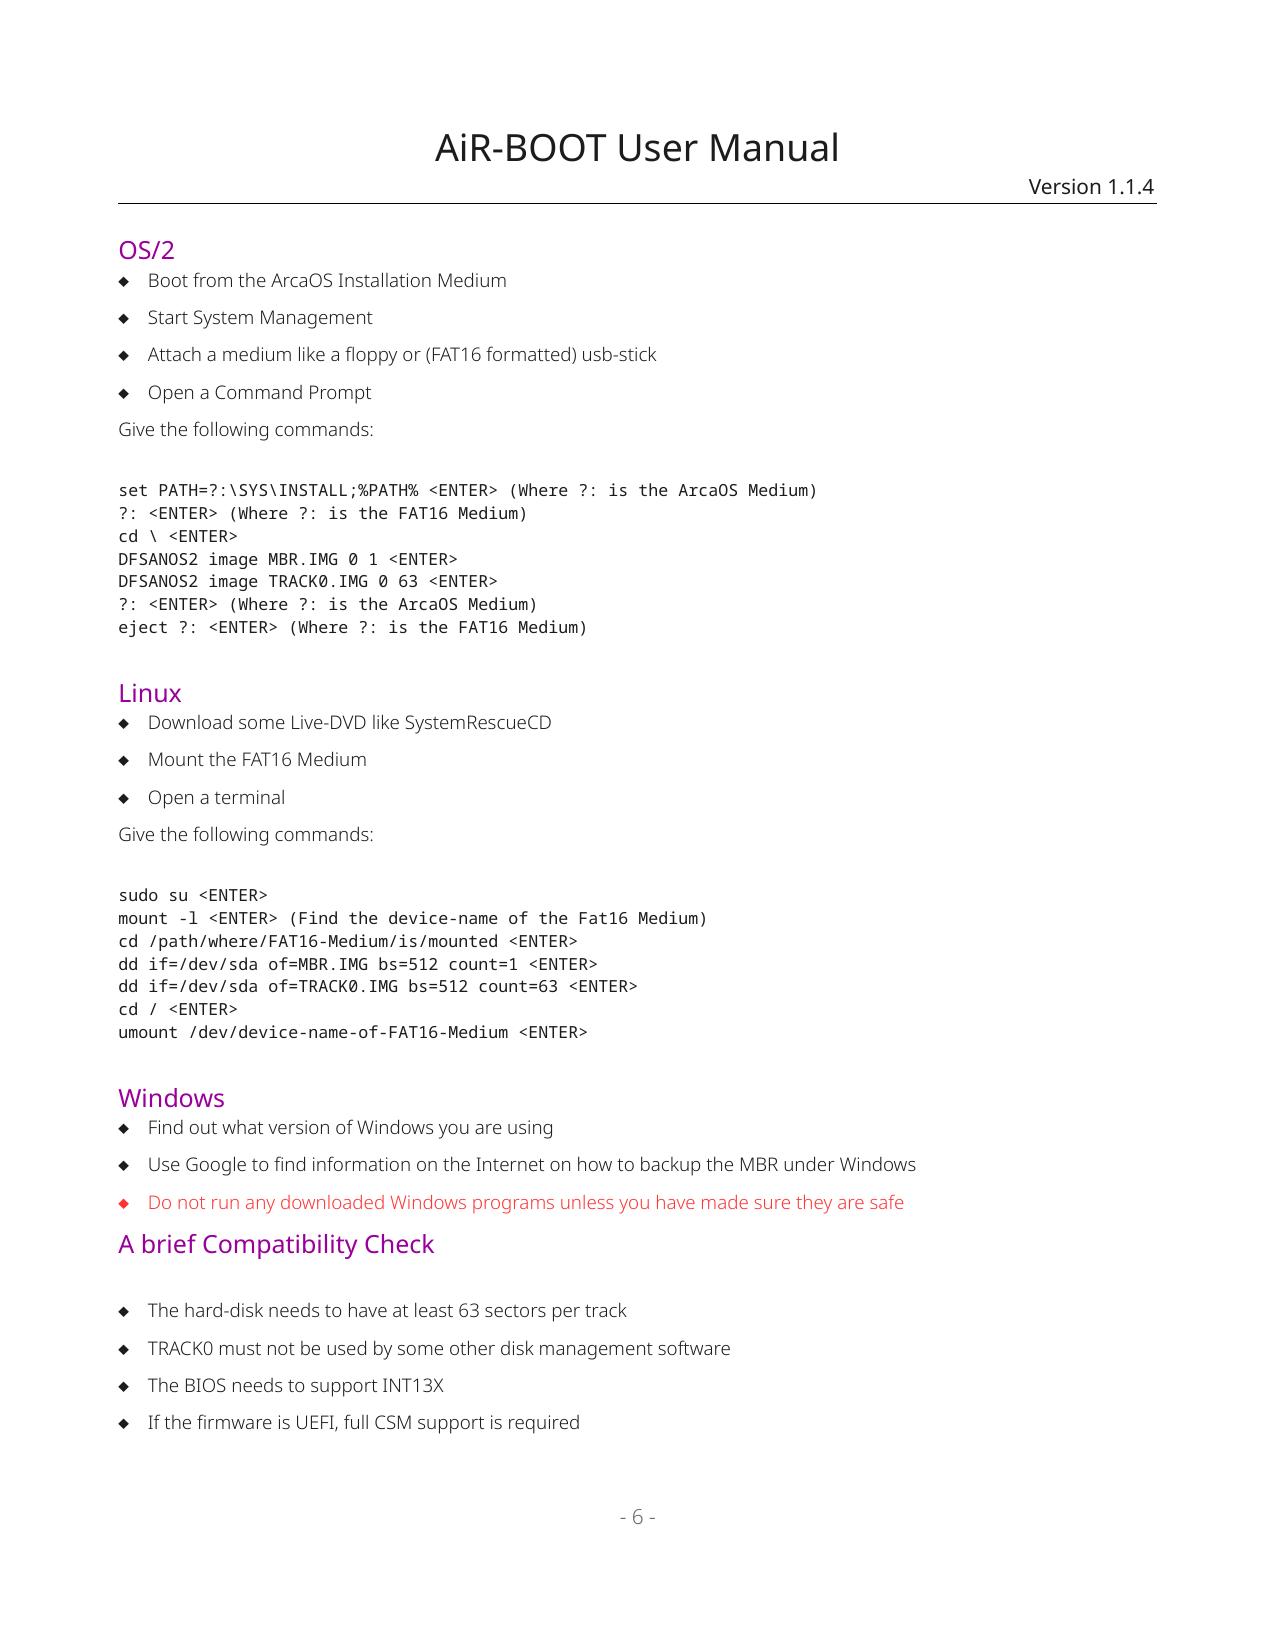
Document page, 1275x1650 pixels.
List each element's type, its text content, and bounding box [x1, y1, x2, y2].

list If the firmware is UEFI, full CSM support is required [118, 1409, 1157, 1435]
list Use Google to find information on the Internet on how to backup the MBR under Windows [118, 1152, 1157, 1177]
list Download some Live-DVD like SystemRescueCD [118, 709, 1157, 735]
list TRACK0 must not be used by some other disk management software [118, 1335, 1157, 1360]
text Windows [118, 1080, 1157, 1114]
list Open a terminal [118, 784, 1157, 809]
text set PATH=?:\SYS\INSTALL;%PATH% <ENTER> (Where ?: is the ArcaOS Medium) ?: <ENTER> (Where ?: is the FAT16 Medium) cd \ <ENTER> DFSANOS2 image MBR.IMG 0 1 <ENTER> DFSANOS2 image TRACK0.IMG 0 63 <ENTER> ?: <ENTER> (Where ?: is the ArcaOS Medium) eject ?: <ENTER> (Where ?: is the FAT16 Medium) [118, 479, 1157, 638]
list Do not run any downloaded Windows programs unless you have made sure they are safe [118, 1189, 1157, 1214]
list Attach a medium like a floppy or (FAT16 formatted) usb-stick [118, 342, 1157, 367]
text Give the following commands: [118, 821, 1157, 872]
text Linux [118, 675, 1157, 709]
list Boot from the ArcaOS Installation Medium [118, 267, 1157, 293]
list The BIOS needs to support INT13X [118, 1372, 1157, 1398]
list Mount the FAT16 Medium [118, 747, 1157, 772]
list Start System Management [118, 304, 1157, 330]
text Give the following commands: [118, 416, 1157, 467]
list Find out what version of Windows you are using [118, 1114, 1157, 1140]
text sudo su <ENTER> mount -l <ENTER> (Find the device-name of the Fat16 Medium) cd /path/where/FAT16-Medium/is/mounted <ENTER> dd if=/dev/sda of=MBR.IMG bs=512 count=1 <ENTER> dd if=/dev/sda of=TRACK0.IMG bs=512 count=63 <ENTER> cd / <ENTER> umount /dev/device-name-of-FAT16-Medium <ENTER> [118, 884, 1157, 1043]
list The hard-disk needs to have at least 63 sectors per track [118, 1298, 1157, 1323]
text OS/2 [118, 233, 1157, 267]
list Open a Command Prompt [118, 379, 1157, 404]
subtitle A brief Compatibility Check [118, 1226, 1157, 1260]
